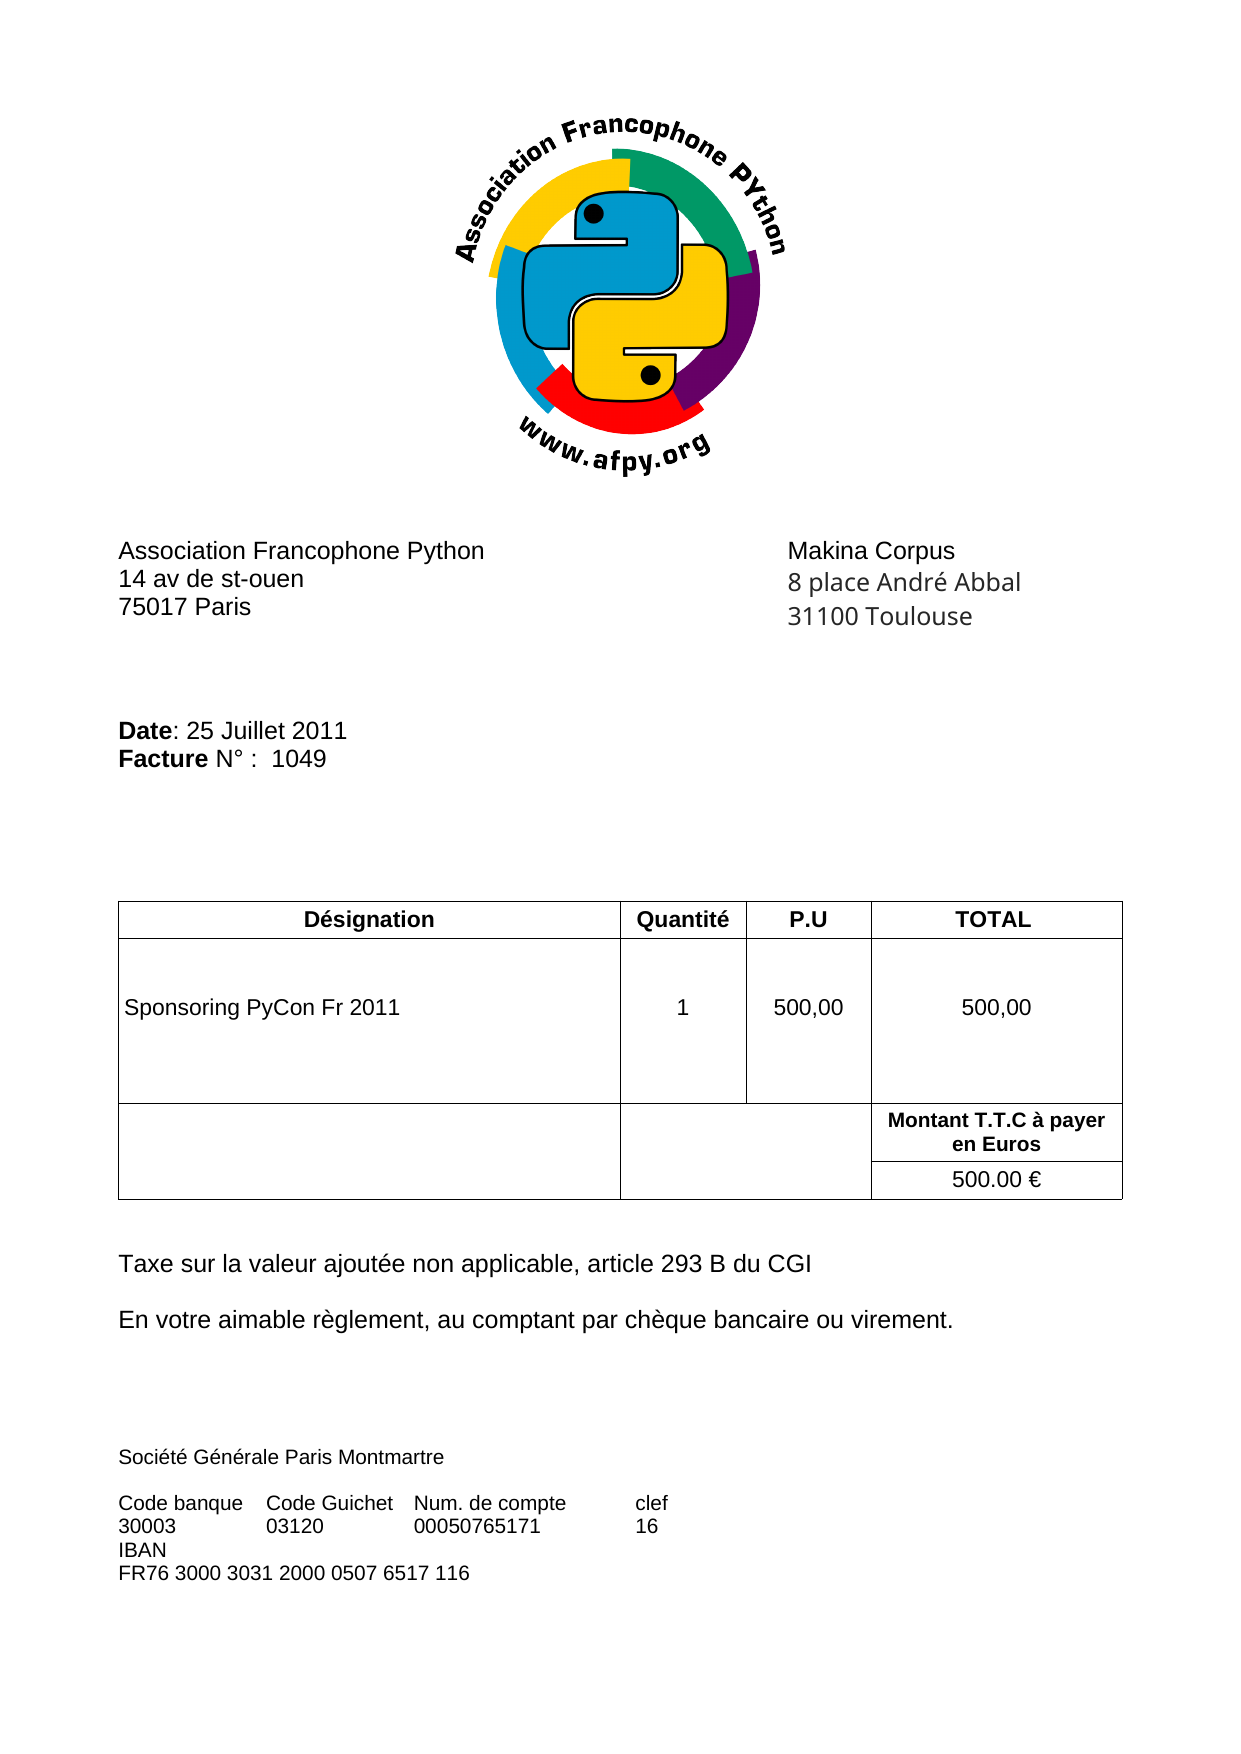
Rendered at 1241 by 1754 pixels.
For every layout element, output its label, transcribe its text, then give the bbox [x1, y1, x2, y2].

table_header Quantité [621, 902, 746, 938]
text Code banque Code Guichet Num. de compte clef [118, 1492, 1122, 1515]
table_cell Sponsoring PyCon Fr 2011 [119, 939, 620, 1103]
table_cell 500,00 [872, 939, 1122, 1103]
text Facture N° : 1049 [118, 744, 1122, 772]
text Société Générale Paris Montmartre [118, 1445, 1122, 1468]
table_header Association Francophone Python 14 av de st-ouen 75017 Paris [118, 537, 535, 633]
text Taxe sur la valeur ajoutée non applicable, article 293 B du CGI [118, 1250, 1122, 1278]
table_cell 500,00 [747, 939, 871, 1103]
table_header Montant T.T.C à payer en Euros [872, 1104, 1122, 1161]
table_header [535, 537, 787, 633]
table_header [621, 1104, 871, 1198]
table_header Makina Corpus 8 place André Abbal 31100 Toulouse [787, 537, 1122, 633]
picture [455, 118, 785, 477]
table_cell 500,00 € [872, 1162, 1122, 1198]
table_header Désignation [119, 902, 620, 938]
table_cell 1 [621, 939, 746, 1103]
text En votre aimable règlement, au comptant par chèque bancaire ou virement. [118, 1306, 1122, 1333]
table_header [119, 1104, 620, 1198]
text Date: 25 Juillet 2011 [118, 717, 1122, 744]
text IBAN [118, 1538, 1122, 1561]
text 30003 03120 00050765171 16 [118, 1515, 1122, 1538]
text FR76 3000 3031 2000 0507 6517 116 [118, 1561, 1122, 1584]
table_header P.U [747, 902, 871, 938]
table_header TOTAL [872, 902, 1122, 938]
